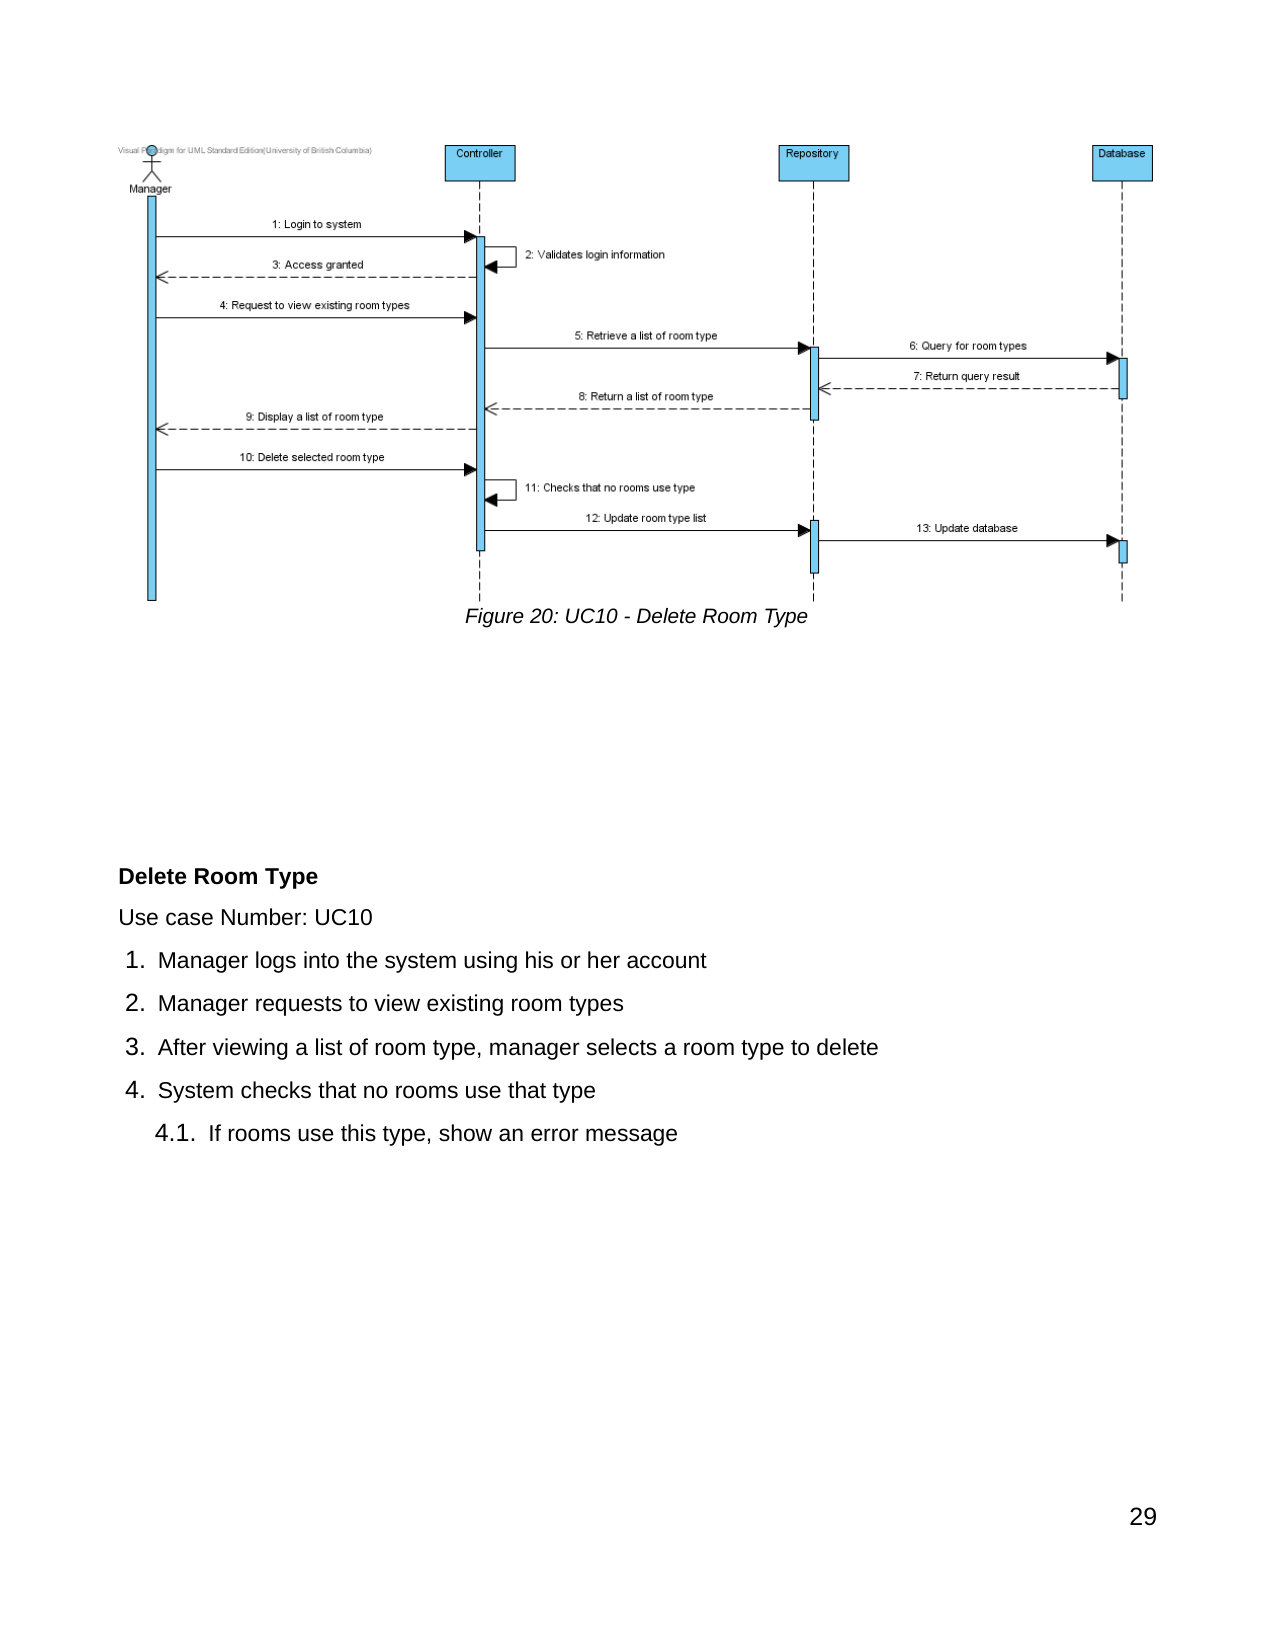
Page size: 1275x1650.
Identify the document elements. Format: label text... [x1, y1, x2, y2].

subtitle Delete Room Type [118, 863, 1157, 889]
text [118, 628, 1157, 863]
text Use case Number: UC10 [118, 902, 1157, 931]
text [118, 118, 1157, 143]
text Figure 20: UC10 - Delete Room Type [118, 605, 1157, 628]
list If rooms use this type, show an error message [118, 1118, 1157, 1146]
list Manager logs into the system using his or her account [118, 945, 1157, 974]
picture [118, 143, 1157, 605]
list Manager requests to view existing room types [118, 988, 1157, 1017]
list System checks that no rooms use that type [118, 1074, 1157, 1103]
list After viewing a list of room type, manager selects a room type to delete [118, 1031, 1157, 1060]
